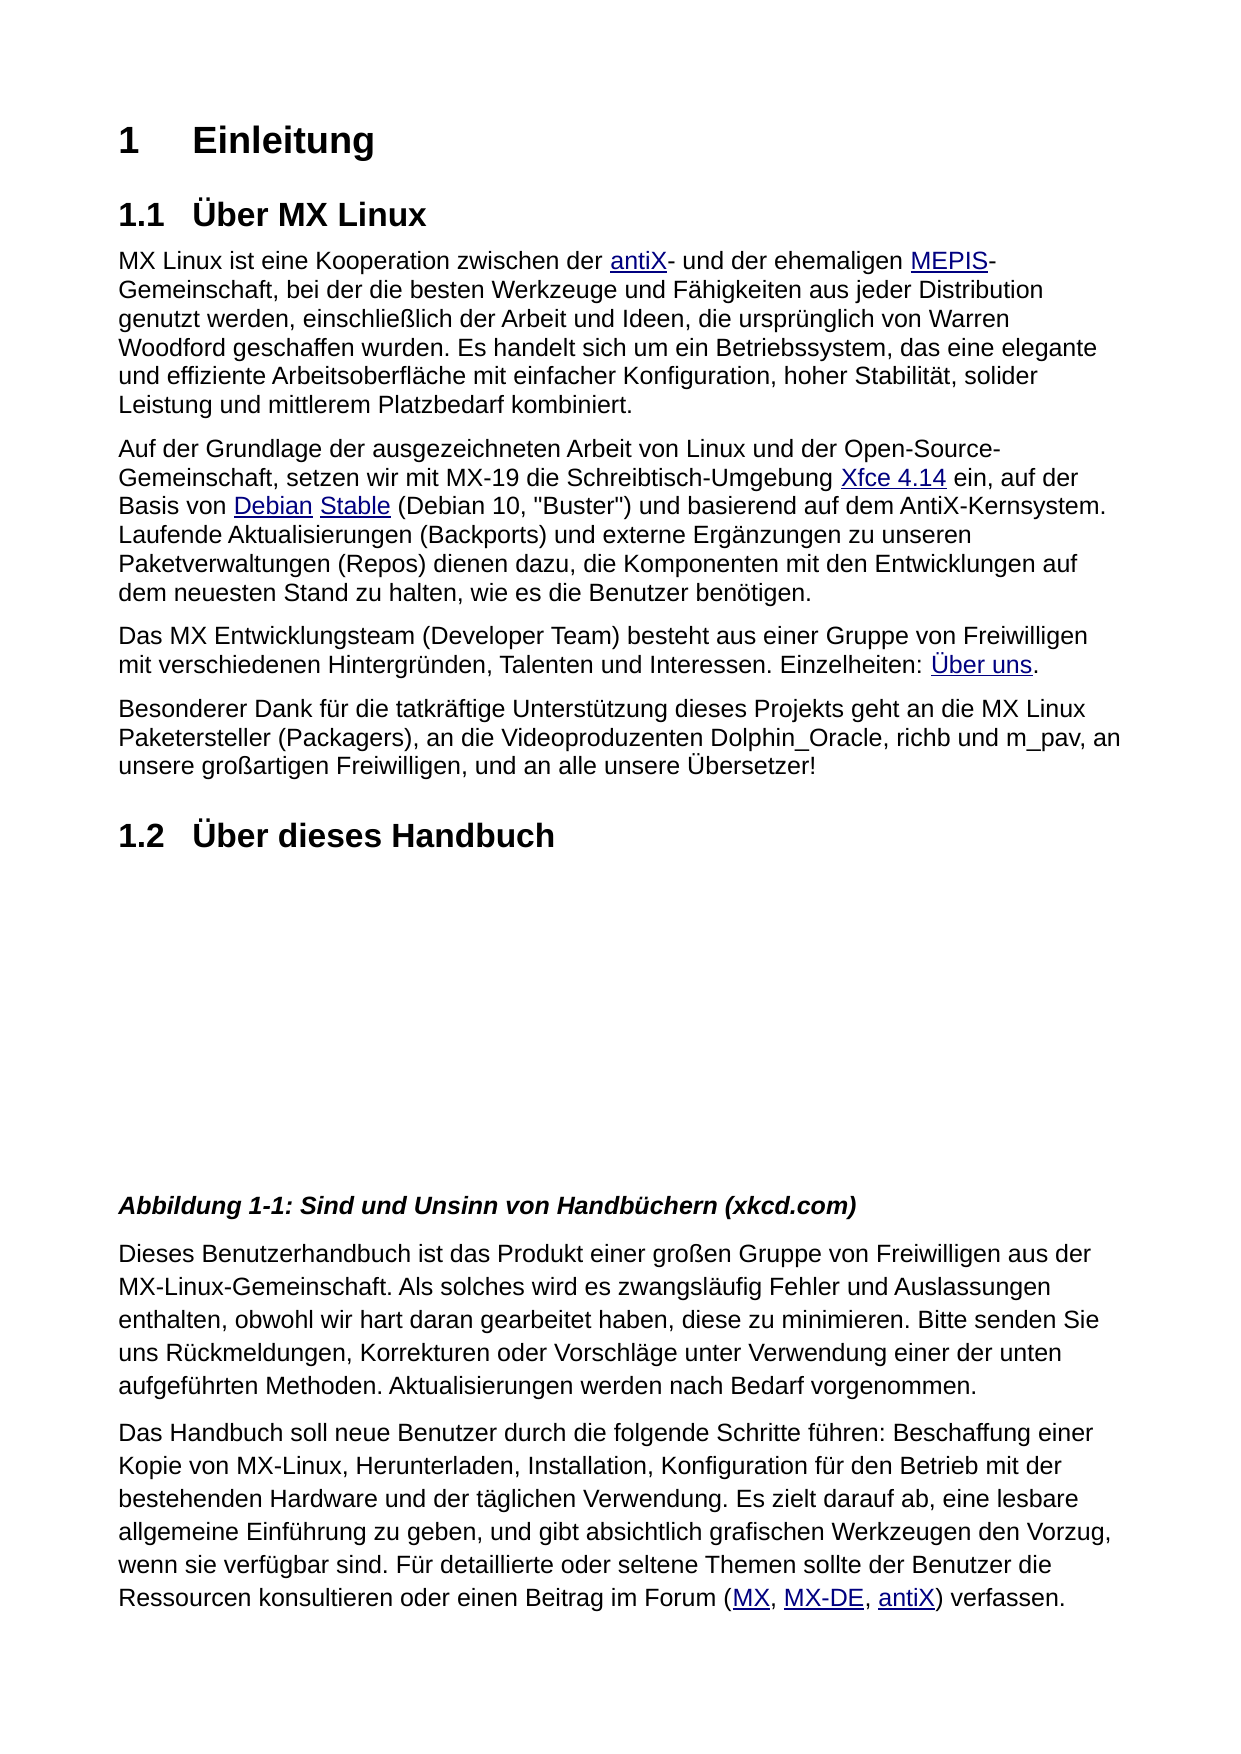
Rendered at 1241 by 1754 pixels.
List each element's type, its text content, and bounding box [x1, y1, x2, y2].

text Das MX Entwicklungsteam (Developer Team) besteht aus einer Gruppe von Freiwilligen mit verschiedenen Hintergründen, Talenten und Interessen. Einzelheiten: Über uns. [118, 621, 1122, 679]
subtitle Über MX Linux [118, 195, 1122, 234]
text Besonderer Dank für die tatkräftige Unterstützung dieses Projekts geht an die MX Linux Paketersteller (Packagers), an die Videoproduzenten Dolphin_Oracle, richb und m_pav, an unsere großartigen Freiwilligen, und an alle unsere Übersetzer! [118, 694, 1122, 780]
subtitle Einleitung [118, 118, 1122, 162]
text Abbildung 1-1: Sind und Unsinn von Handbüchern (xkcd.com) [118, 867, 1122, 1220]
text Das Handbuch soll neue Benutzer durch die folgende Schritte führen: Beschaffung einer Kopie von MX-Linux, Herunterladen, Installation, Konfiguration für den Betrieb mit der bestehenden Hardware und der täglichen Verwendung. Es zielt darauf ab, eine lesbare allgemeine Einführung zu geben, und gibt absichtlich grafischen Werkzeugen den Vorzug, wenn sie verfügbar sind. Für detaillierte oder seltene Themen sollte der Benutzer die Ressourcen konsultieren oder einen Beitrag im Forum (MX, MX-DE, antiX) verfassen. [118, 1418, 1122, 1612]
text MX Linux ist eine Kooperation zwischen der antiX- und der ehemaligen MEPIS-Gemeinschaft, bei der die besten Werkzeuge und Fähigkeiten aus jeder Distribution genutzt werden, einschließlich der Arbeit und Ideen, die ursprünglich von Warren Woodford geschaffen wurden. Es handelt sich um ein Betriebssystem, das eine elegante und effiziente Arbeitsoberfläche mit einfacher Konfiguration, hoher Stabilität, solider Leistung und mittlerem Platzbedarf kombiniert. [118, 246, 1122, 419]
text Dieses Benutzerhandbuch ist das Produkt einer großen Gruppe von Freiwilligen aus der MX-Linux-Gemeinschaft. Als solches wird es zwangsläufig Fehler und Auslassungen enthalten, obwohl wir hart daran gearbeitet haben, diese zu minimieren. Bitte senden Sie uns Rückmeldungen, Korrekturen oder Vorschläge unter Verwendung einer der unten aufgeführten Methoden. Aktualisierungen werden nach Bedarf vorgenommen. [118, 1239, 1122, 1399]
subtitle Über dieses Handbuch [118, 816, 1122, 854]
text Auf der Grundlage der ausgezeichneten Arbeit von Linux und der Open-Source-Gemeinschaft, setzen wir mit MX-19 die Schreibtisch-Umgebung Xfce 4.14 ein, auf der Basis von Debian Stable (Debian 10, "Buster") und basierend auf dem AntiX-Kernsystem. Laufende Aktualisierungen (Backports) und externe Ergänzungen zu unseren Paketverwaltungen (Repos) dienen dazu, die Komponenten mit den Entwicklungen auf dem neuesten Stand zu halten, wie es die Benutzer benötigen. [118, 434, 1122, 606]
